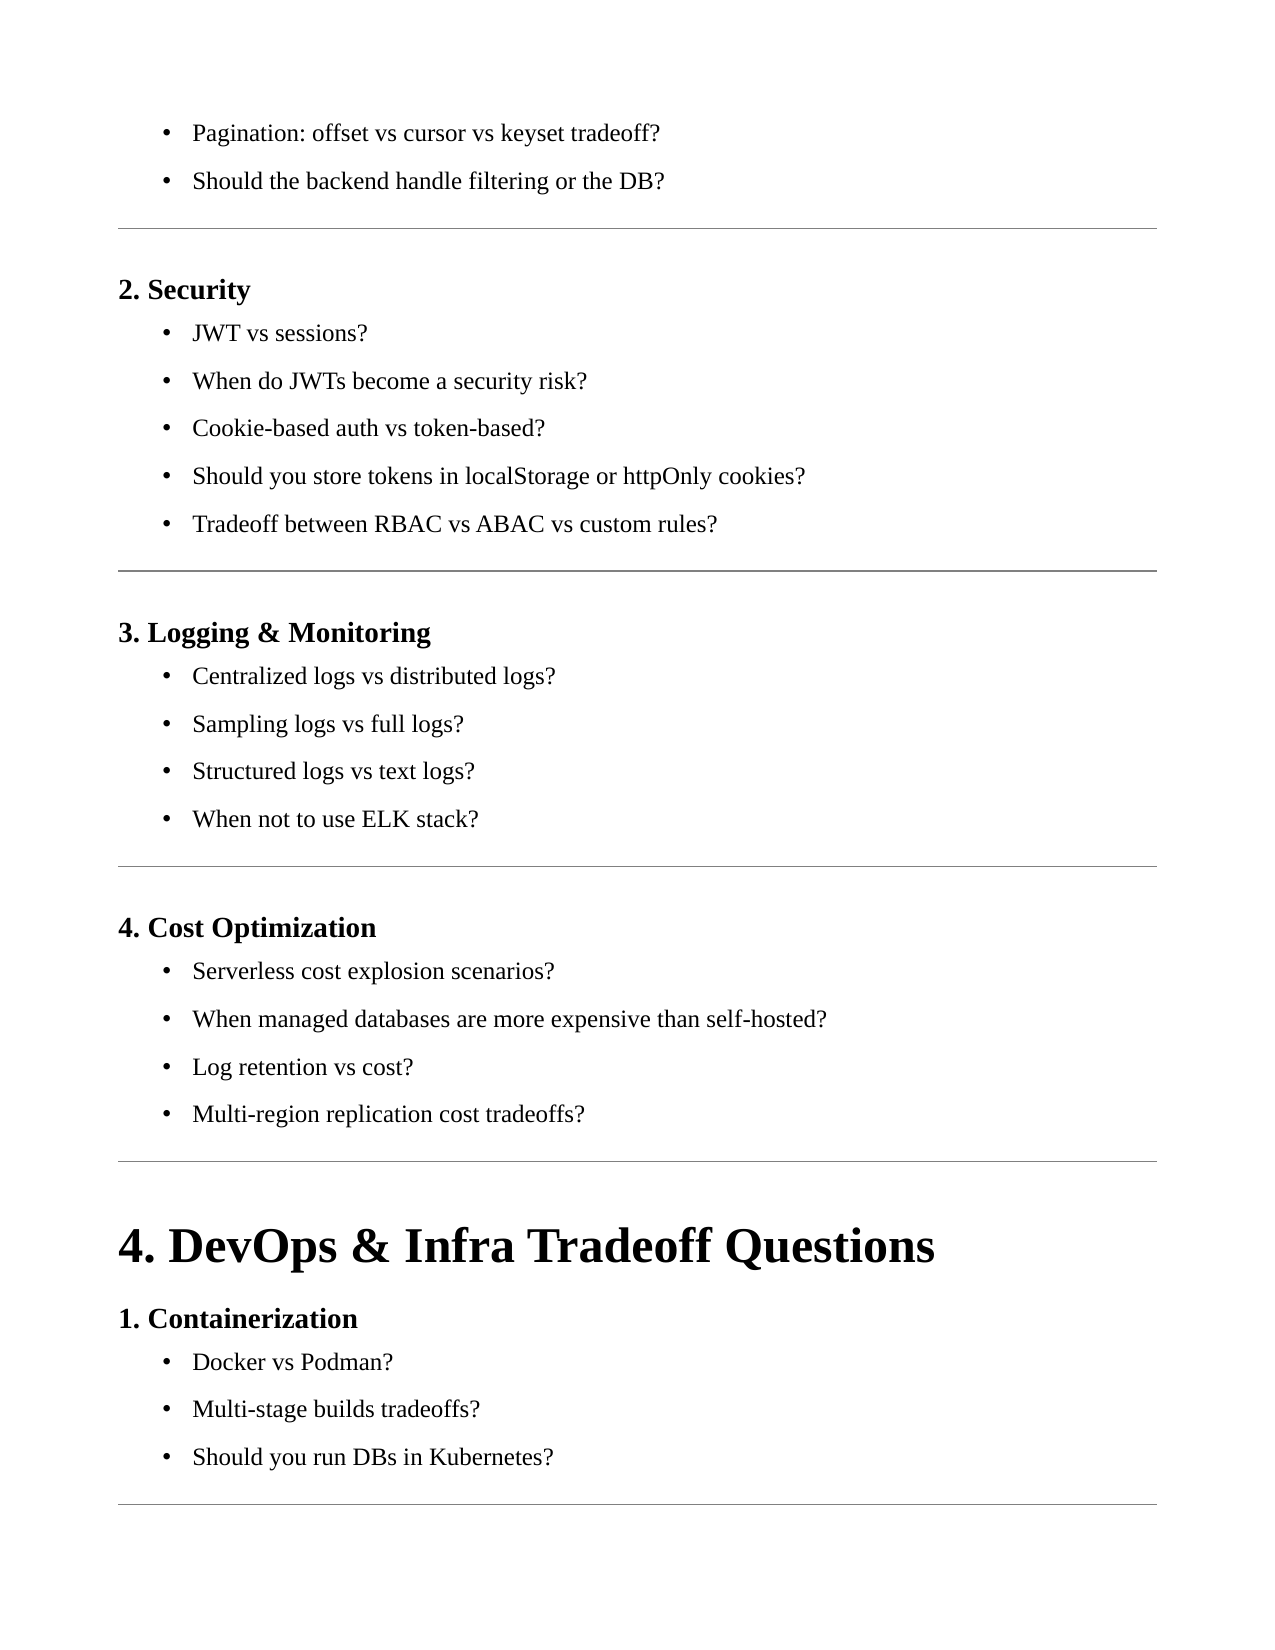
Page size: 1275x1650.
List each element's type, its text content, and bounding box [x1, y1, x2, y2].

list Pagination: offset vs cursor vs keyset tradeoff? [162, 118, 1157, 147]
list JWT vs sessions? [162, 318, 1157, 347]
list Structured logs vs text logs? [162, 756, 1157, 785]
list When managed databases are more expensive than self-hosted? [162, 1004, 1157, 1033]
subtitle 2. Security [118, 272, 1157, 306]
list Centralized logs vs distributed logs? [162, 661, 1157, 690]
list Sampling logs vs full logs? [162, 709, 1157, 737]
list Log retention vs cost? [162, 1052, 1157, 1080]
list When do JWTs become a security risk? [162, 366, 1157, 394]
list When not to use ELK stack? [162, 804, 1157, 833]
list Tradeoff between RBAC vs ABAC vs custom rules? [162, 509, 1157, 537]
list Should you store tokens in localStorage or httpOnly cookies? [162, 461, 1157, 490]
list Docker vs Podman? [162, 1347, 1157, 1376]
list Serverless cost explosion scenarios? [162, 956, 1157, 985]
subtitle 4. Cost Optimization [118, 910, 1157, 944]
list Cookie-based auth vs token-based? [162, 413, 1157, 442]
list Should you run DBs in Kubernetes? [162, 1442, 1157, 1471]
subtitle 1. Containerization [118, 1301, 1157, 1334]
list Multi-region replication cost tradeoffs? [162, 1099, 1157, 1128]
list Multi-stage builds tradeoffs? [162, 1394, 1157, 1423]
subtitle 3. Logging & Monitoring [118, 615, 1157, 649]
list Should the backend handle filtering or the DB? [162, 166, 1157, 194]
subtitle 4. DevOps & Infra Tradeoff Questions [118, 1216, 1157, 1274]
